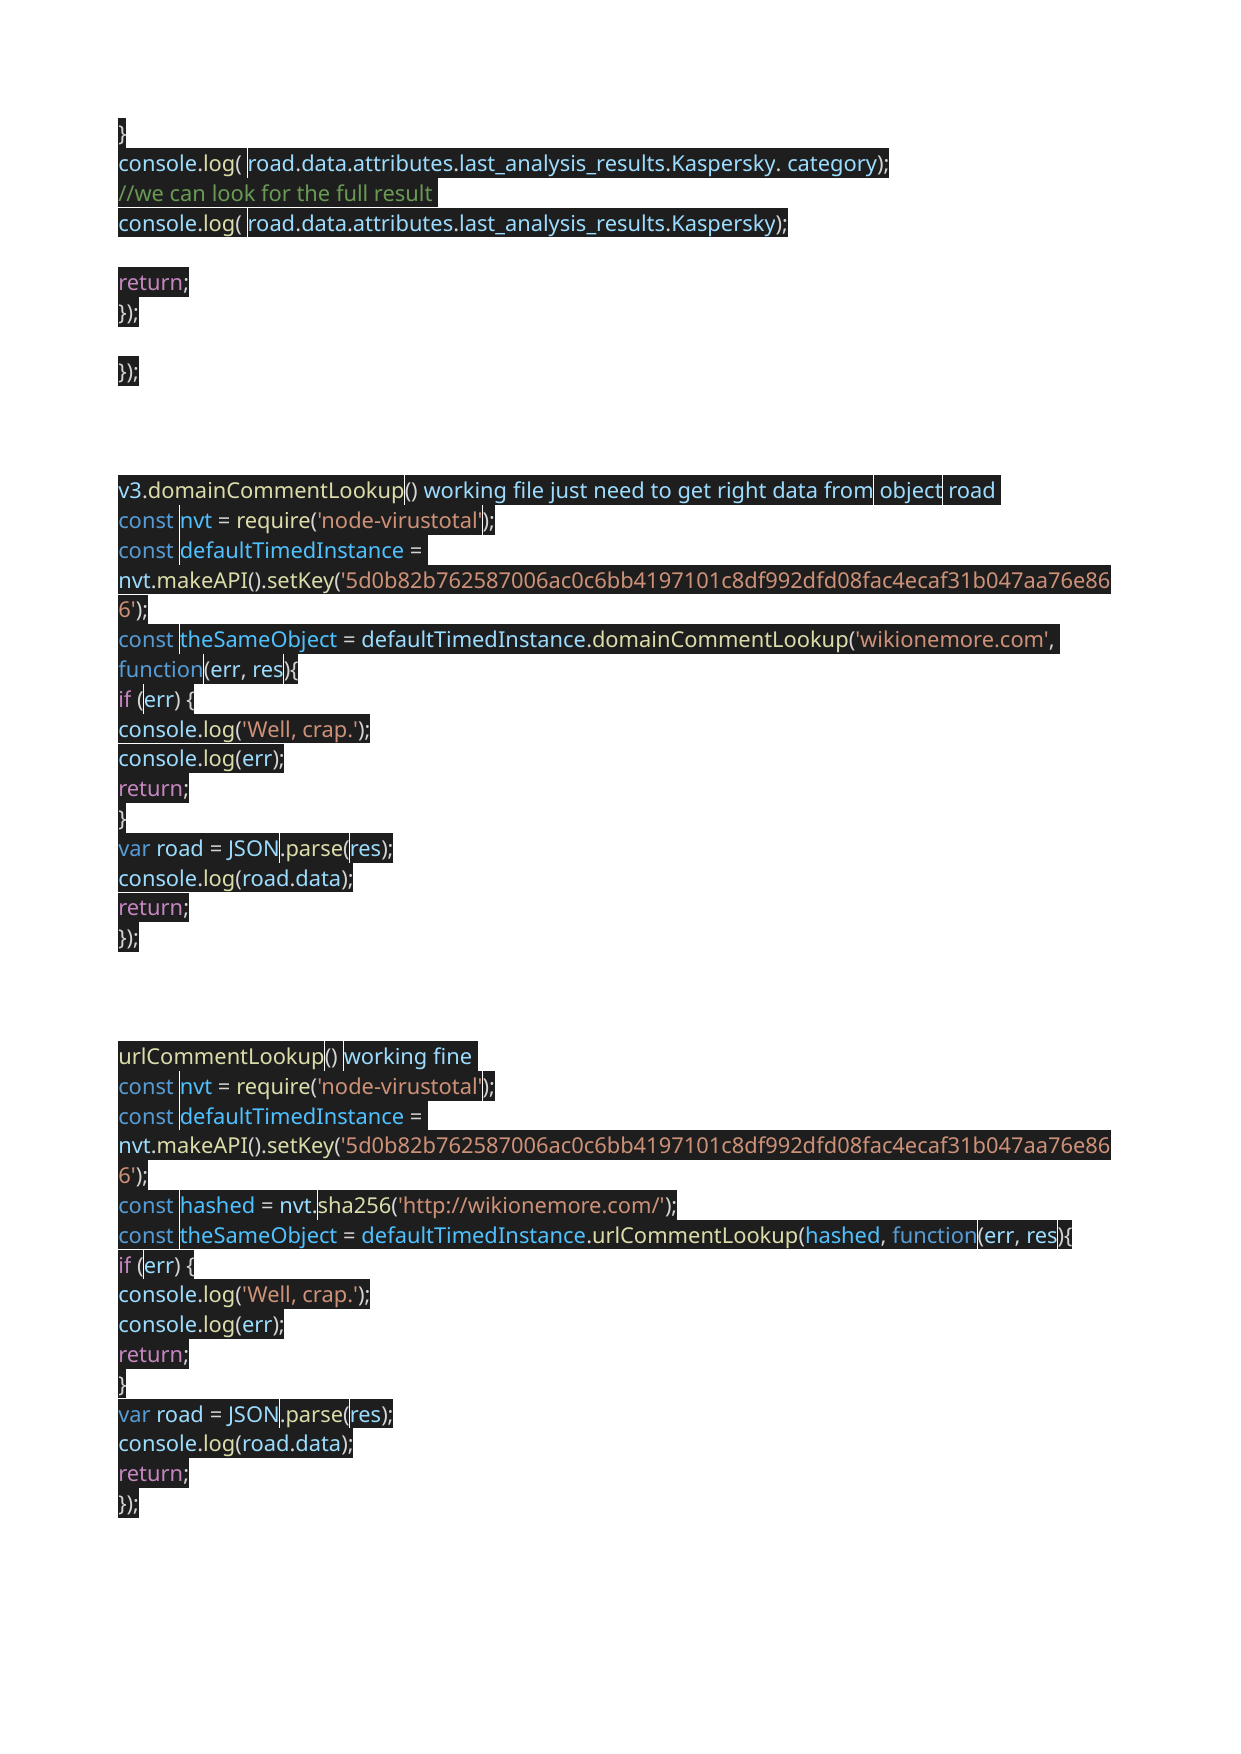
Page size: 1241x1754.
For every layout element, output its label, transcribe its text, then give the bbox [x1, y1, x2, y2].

text return; [118, 267, 1122, 297]
text const defaultTimedInstance = nvt.makeAPI().setKey('5d0b82b762587006ac0c6bb4197101c8df992dfd08fac4ecaf31b047aa76e866'); [118, 1101, 1122, 1190]
text }); [118, 356, 1122, 386]
text console.log(err); [118, 743, 1122, 773]
text const defaultTimedInstance = nvt.makeAPI().setKey('5d0b82b762587006ac0c6bb4197101c8df992dfd08fac4ecaf31b047aa76e866'); [118, 535, 1122, 624]
text var road = JSON.parse(res); [118, 833, 1122, 863]
text console.log( road.data.attributes.last_analysis_results.Kaspersky); [118, 207, 1122, 237]
text if (err) { [118, 684, 1122, 714]
text } [118, 1369, 1122, 1398]
text const theSameObject = defaultTimedInstance.urlCommentLookup(hashed, function(err, res){ [118, 1220, 1122, 1249]
text console.log('Well, crap.'); [118, 714, 1122, 743]
text console.log('Well, crap.'); [118, 1279, 1122, 1309]
text console.log(road.data); [118, 1428, 1122, 1458]
text const theSameObject = defaultTimedInstance.domainCommentLookup('wikionemore.com', function(err, res){ [118, 624, 1122, 684]
text const nvt = require('node-virustotal'); [118, 1071, 1122, 1101]
text urlCommentLookup() working fine [118, 1041, 1122, 1071]
text console.log(err); [118, 1309, 1122, 1339]
text }); [118, 922, 1122, 952]
text if (err) { [118, 1249, 1122, 1279]
text console.log( road.data.attributes.last_analysis_results.Kaspersky. category); [118, 148, 1122, 178]
text return; [118, 773, 1122, 803]
text } [118, 118, 1122, 148]
text }); [118, 1488, 1122, 1518]
text console.log(road.data); [118, 863, 1122, 892]
text }); [118, 297, 1122, 327]
text var road = JSON.parse(res); [118, 1398, 1122, 1428]
text return; [118, 1458, 1122, 1488]
text v3.domainCommentLookup() working file just need to get right data from object road [118, 475, 1122, 505]
text const hashed = nvt.sha256('http://wikionemore.com/'); [118, 1190, 1122, 1220]
text return; [118, 1339, 1122, 1369]
text const nvt = require('node-virustotal'); [118, 505, 1122, 535]
text //we can look for the full result [118, 178, 1122, 207]
text } [118, 803, 1122, 833]
text return; [118, 892, 1122, 922]
